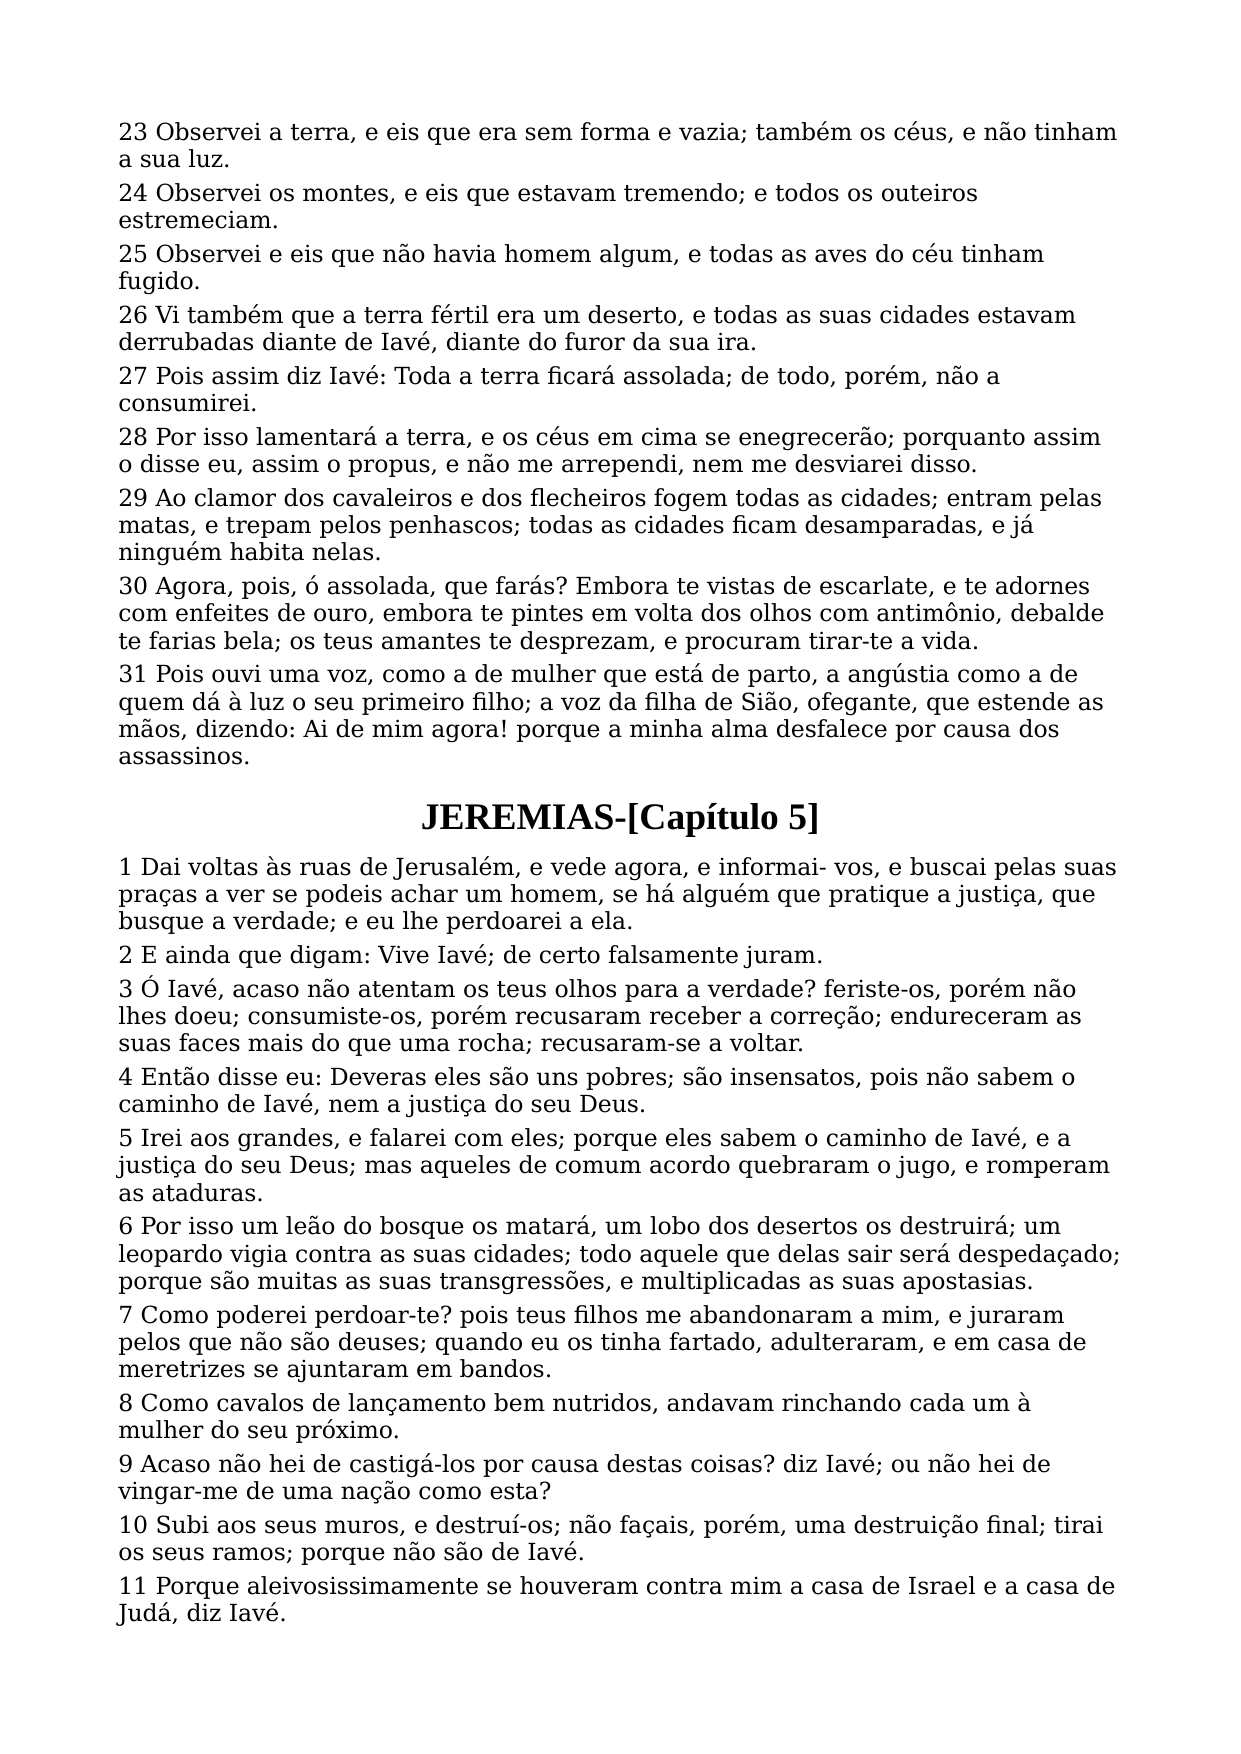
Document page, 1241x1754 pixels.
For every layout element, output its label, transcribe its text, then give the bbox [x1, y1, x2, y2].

text 7 Como poderei perdoar-te? pois teus filhos me abandonaram a mim, e juraram pelos que não são deuses; quando eu os tinha fartado, adulteraram, e em casa de meretrizes se ajuntaram em bandos. [118, 1301, 1122, 1383]
text 25 Observei e eis que não havia homem algum, e todas as aves do céu tinham fugido. [118, 240, 1122, 295]
text 27 Pois assim diz Iavé: Toda a terra ficará assolada; de todo, porém, não a consumirei. [118, 362, 1122, 417]
text 26 Vi também que a terra fértil era um deserto, e todas as suas cidades estavam derrubadas diante de Iavé, diante do furor da sua ira. [118, 301, 1122, 356]
text 2 E ainda que digam: Vive Iavé; de certo falsamente juram. [118, 941, 1122, 969]
text 29 Ao clamor dos cavaleiros e dos flecheiros fogem todas as cidades; entram pelas matas, e trepam pelos penhascos; todas as cidades ficam desamparadas, e já ninguém habita nelas. [118, 484, 1122, 566]
text 8 Como cavalos de lançamento bem nutridos, andavam rinchando cada um à mulher do seu próximo. [118, 1389, 1122, 1444]
text 9 Acaso não hei de castigá-los por causa destas coisas? diz Iavé; ou não hei de vingar-me de uma nação como esta? [118, 1451, 1122, 1505]
text 4 Então disse eu: Deveras eles são uns pobres; são insensatos, pois não sabem o caminho de Iavé, nem a justiça do seu Deus. [118, 1063, 1122, 1118]
text 24 Observei os montes, e eis que estavam tremendo; e todos os outeiros estremeciam. [118, 179, 1122, 234]
text 10 Subi aos seus muros, e destruí-os; não façais, porém, uma destruição final; tirai os seus ramos; porque não são de Iavé. [118, 1512, 1122, 1566]
text 30 Agora, pois, ó assolada, que farás? Embora te vistas de escarlate, e te adornes com enfeites de ouro, embora te pintes em volta dos olhos com antimônio, debalde te farias bela; os teus amantes te desprezam, e procuram tirar-te a vida. [118, 573, 1122, 654]
text 28 Por isso lamentará a terra, e os céus em cima se enegrecerão; porquanto assim o disse eu, assim o propus, e não me arrependi, nem me desviarei disso. [118, 423, 1122, 478]
text 11 Porque aleivosissimamente se houveram contra mim a casa de Israel e a casa de Judá, diz Iavé. [118, 1573, 1122, 1627]
text 5 Irei aos grandes, e falarei com eles; porque eles sabem o caminho de Iavé, e a justiça do seu Deus; mas aqueles de comum acordo quebraram o jugo, e romperam as ataduras. [118, 1124, 1122, 1206]
text 6 Por isso um leão do bosque os matará, um lobo dos desertos os destruirá; um leopardo vigia contra as suas cidades; todo aquele que delas sair será despedaçado; porque são muitas as suas transgressões, e multiplicadas as suas apostasias. [118, 1213, 1122, 1295]
subtitle JEREMIAS-[Capítulo 5] [118, 794, 1122, 837]
text 23 Observei a terra, e eis que era sem forma e vazia; também os céus, e não tinham a sua luz. [118, 118, 1122, 173]
text 31 Pois ouvi uma voz, como a de mulher que está de parto, a angústia como a de quem dá à luz o seu primeiro filho; a voz da filha de Sião, ofegante, que estende as mãos, dizendo: Ai de mim agora! porque a minha alma desfalece por causa dos assassinos. [118, 661, 1122, 770]
text 3 Ó Iavé, acaso não atentam os teus olhos para a verdade? feriste-os, porém não lhes doeu; consumiste-os, porém recusaram receber a correção; endureceram as suas faces mais do que uma rocha; recusaram-se a voltar. [118, 975, 1122, 1057]
text 1 Dai voltas às ruas de Jerusalém, e vede agora, e informai- vos, e buscai pelas suas praças a ver se podeis achar um homem, se há alguém que pratique a justiça, que busque a verdade; e eu lhe perdoarei a ela. [118, 853, 1122, 935]
